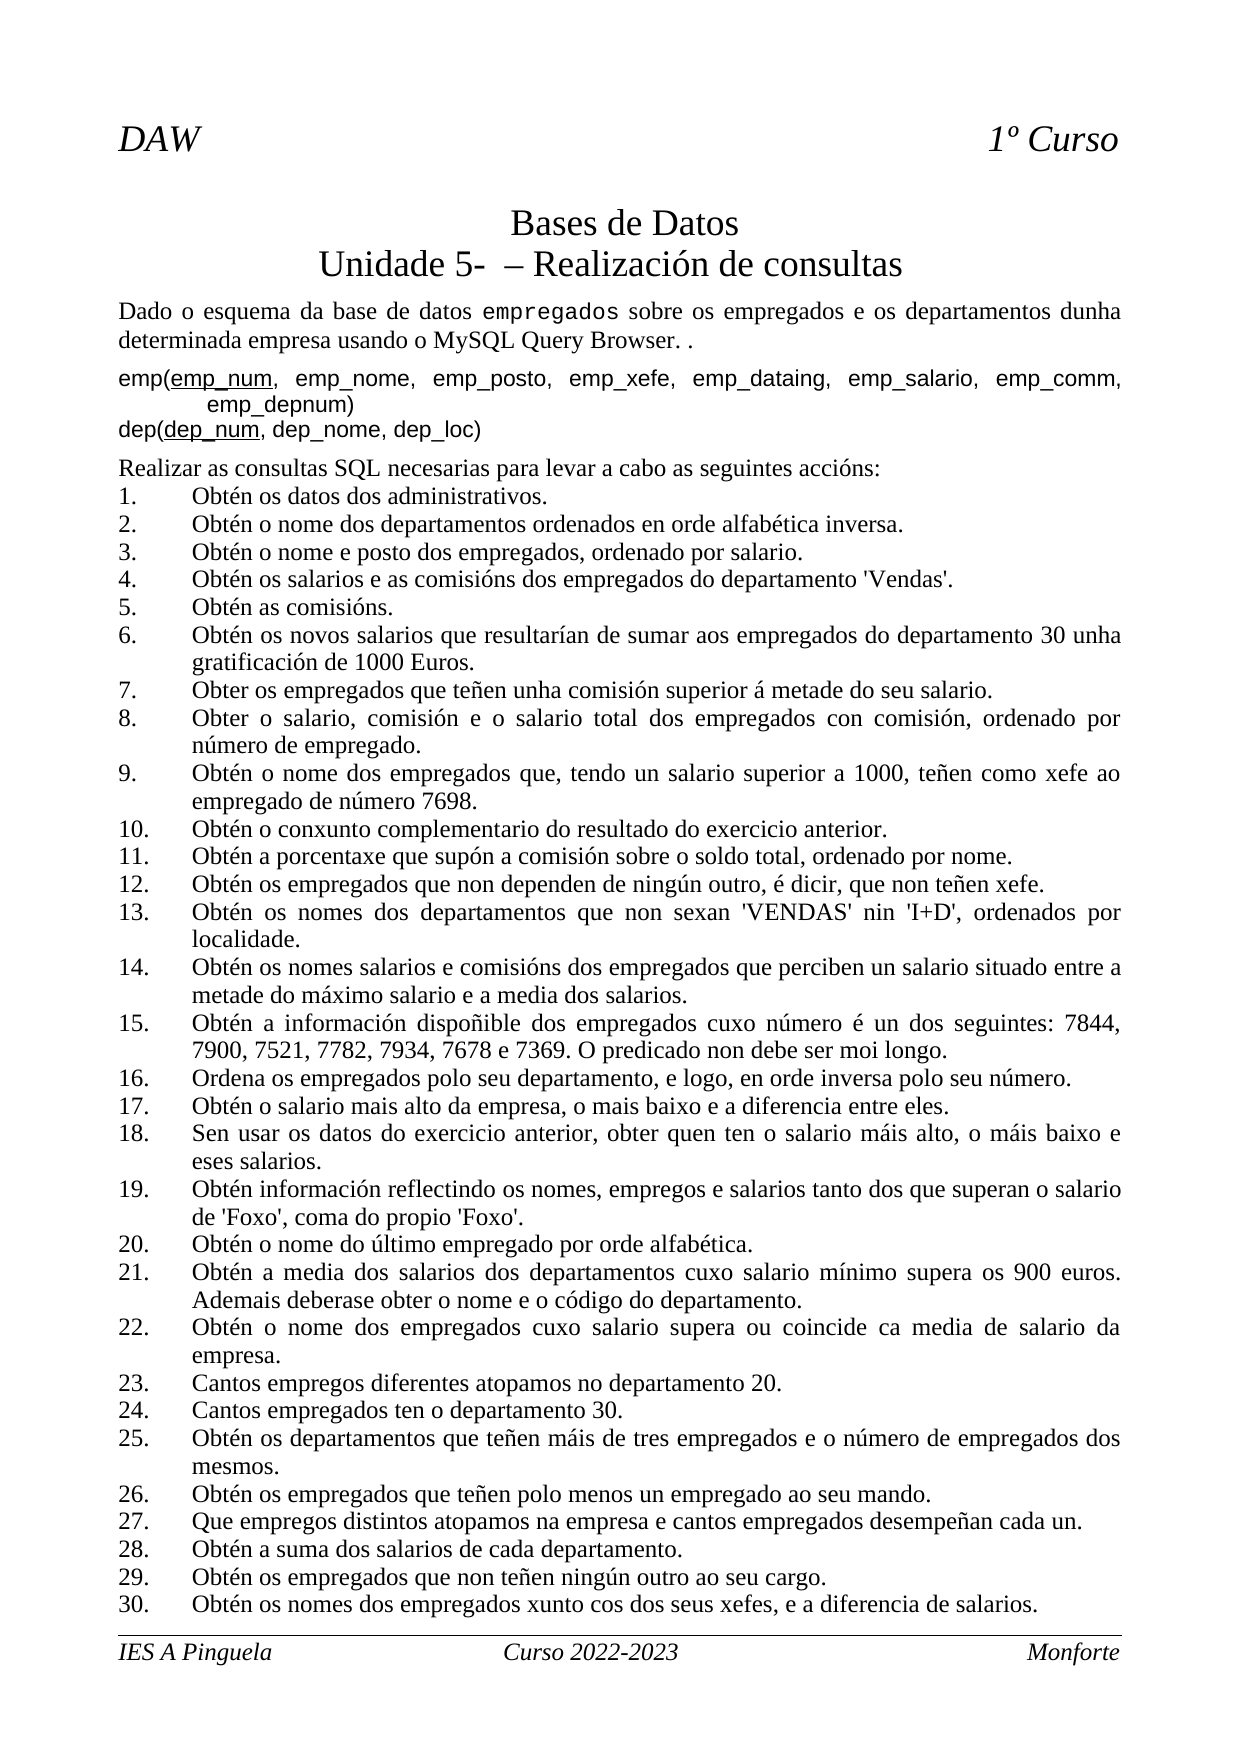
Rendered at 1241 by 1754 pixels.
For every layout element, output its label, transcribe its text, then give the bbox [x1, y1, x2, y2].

list Obtén os empregados que non teñen ningún outro ao seu cargo. [118, 1563, 1122, 1591]
list Obtén o salario mais alto da empresa, o mais baixo e a diferencia entre eles. [118, 1092, 1122, 1119]
list Obtén os datos dos administrativos. [118, 482, 1122, 510]
list Obtén os nomes dos departamentos que non sexan 'VENDAS' nin 'I+D', ordenados por localidade. [118, 898, 1122, 953]
text Dado o esquema da base de datos empregados sobre os empregados e os departamentos dunha determinada empresa usando o MySQL Query Browser. . [118, 297, 1122, 354]
text Bases de Datos [118, 202, 1122, 243]
list Obtén os departamentos que teñen máis de tres empregados e o número de empregados dos mesmos. [118, 1424, 1122, 1480]
list Obtén os nomes salarios e comisións dos empregados que perciben un salario situado entre a metade do máximo salario e a media dos salarios. [118, 953, 1122, 1009]
list Obtén información reflectindo os nomes, empregos e salarios tanto dos que superan o salario de 'Foxo', coma do propio 'Foxo'. [118, 1175, 1122, 1230]
list Obter o salario, comisión e o salario total dos empregados con comisión, ordenado por número de empregado. [118, 704, 1122, 759]
list Obtén a suma dos salarios de cada departamento. [118, 1535, 1122, 1563]
list Sen usar os datos do exercicio anterior, obter quen ten o salario máis alto, o máis baixo e eses salarios. [118, 1119, 1122, 1175]
list Cantos empregados ten o departamento 30. [118, 1397, 1122, 1424]
text Unidade 5- – Realización de consultas [118, 243, 1122, 285]
list Obtén o conxunto complementario do resultado do exercicio anterior. [118, 815, 1122, 842]
text dep(dep_num, dep_nome, dep_loc) [118, 417, 1122, 443]
list Obtén a porcentaxe que supón a comisión sobre o soldo total, ordenado por nome. [118, 842, 1122, 870]
text Realizar as consultas SQL necesarias para levar a cabo as seguintes accións: [118, 454, 1122, 482]
list Obtén os empregados que teñen polo menos un empregado ao seu mando. [118, 1480, 1122, 1507]
list Obter os empregados que teñen unha comisión superior á metade do seu salario. [118, 676, 1122, 704]
list Obtén o nome dos departamentos ordenados en orde alfabética inversa. [118, 510, 1122, 538]
list Obtén os salarios e as comisións dos empregados do departamento 'Vendas'. [118, 565, 1122, 593]
list Obtén os nomes dos empregados xunto cos dos seus xefes, e a diferencia de salarios. [118, 1591, 1122, 1618]
list Cantos empregos diferentes atopamos no departamento 20. [118, 1369, 1122, 1397]
text emp(emp_num, emp_nome, emp_posto, emp_xefe, emp_dataing, emp_salario, emp_comm, emp_depnum) [118, 366, 1122, 417]
list Que empregos distintos atopamos na empresa e cantos empregados desempeñan cada un. [118, 1507, 1122, 1535]
list Obtén o nome dos empregados cuxo salario supera ou coincide ca media de salario da empresa. [118, 1313, 1122, 1369]
list Obtén o nome do último empregado por orde alfabética. [118, 1230, 1122, 1258]
list Obtén o nome e posto dos empregados, ordenado por salario. [118, 538, 1122, 565]
list Ordena os empregados polo seu departamento, e logo, en orde inversa polo seu número. [118, 1064, 1122, 1092]
list Obtén os novos salarios que resultarían de sumar aos empregados do departamento 30 unha gratificación de 1000 Euros. [118, 621, 1122, 676]
list Obtén o nome dos empregados que, tendo un salario superior a 1000, teñen como xefe ao empregado de número 7698. [118, 759, 1122, 815]
list Obtén os empregados que non dependen de ningún outro, é dicir, que non teñen xefe. [118, 870, 1122, 898]
list Obtén a media dos salarios dos departamentos cuxo salario mínimo supera os 900 euros. Ademais deberase obter o nome e o código do departamento. [118, 1258, 1122, 1313]
list Obtén as comisións. [118, 593, 1122, 621]
list Obtén a información dispoñible dos empregados cuxo número é un dos seguintes: 7844, 7900, 7521, 7782, 7934, 7678 e 7369. O predicado non debe ser moi longo. [118, 1009, 1122, 1064]
